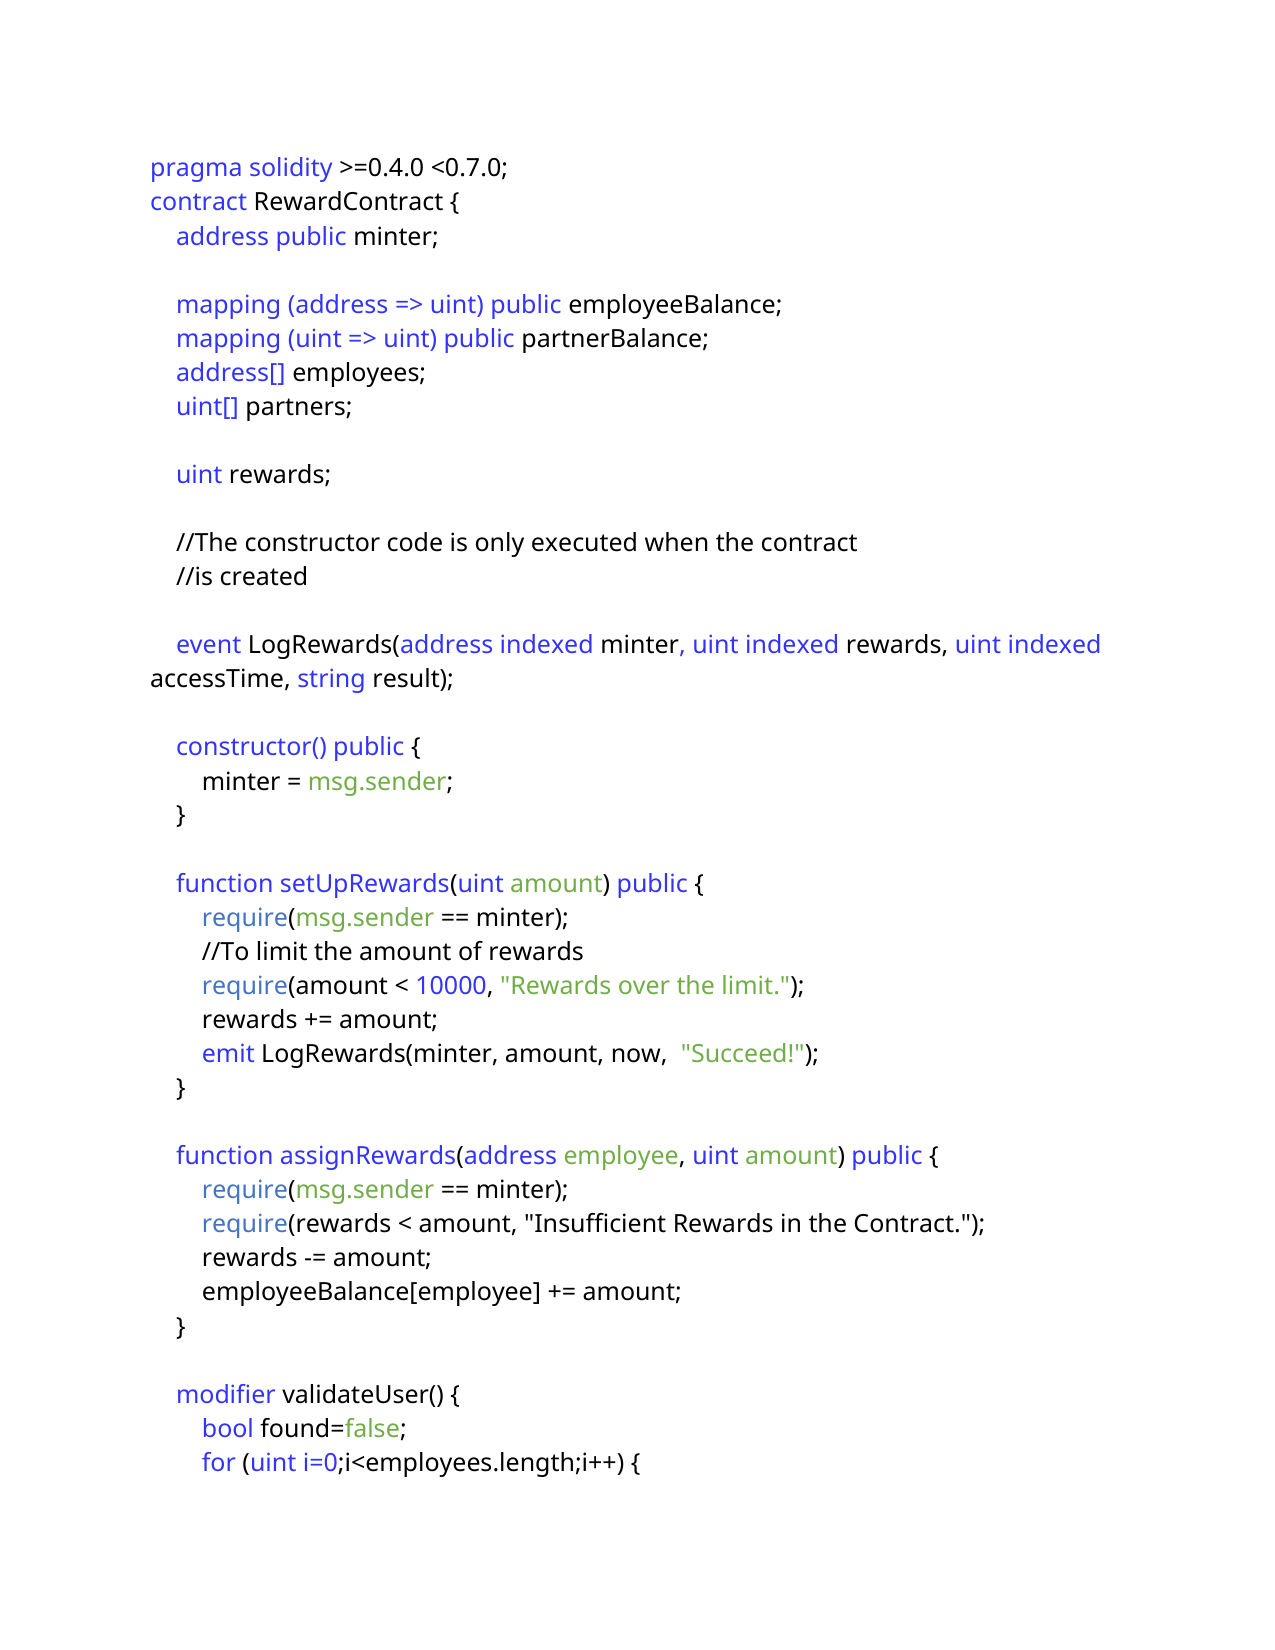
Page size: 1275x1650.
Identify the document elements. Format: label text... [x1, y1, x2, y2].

text uint rewards; [150, 457, 1125, 491]
text } [150, 1070, 1125, 1104]
text mapping (address => uint) public employeeBalance; [150, 286, 1125, 320]
text for (uint i=0;i<employees.length;i++) { [150, 1444, 1125, 1478]
text require(amount < 10000, "Rewards over the limit."); [150, 967, 1125, 1002]
text mapping (uint => uint) public partnerBalance; [150, 320, 1125, 354]
text event LogRewards(address indexed minter, uint indexed rewards, uint indexed accessTime, string result); [150, 627, 1125, 695]
text } [150, 797, 1125, 831]
text require(rewards < amount, "Insufficient Rewards in the Contract."); [150, 1206, 1125, 1240]
text emit LogRewards(minter, amount, now, "Succeed!"); [150, 1036, 1125, 1070]
text require(msg.sender == minter); [150, 1172, 1125, 1206]
text rewards -= amount; [150, 1240, 1125, 1274]
text rewards += amount; [150, 1002, 1125, 1036]
text function setUpRewards(uint amount) public { [150, 865, 1125, 899]
text minter = msg.sender; [150, 763, 1125, 797]
text bool found=false; [150, 1410, 1125, 1444]
text } [150, 1308, 1125, 1342]
text address public minter; [150, 218, 1125, 252]
text //To limit the amount of rewards [150, 933, 1125, 967]
text require(msg.sender == minter); [150, 899, 1125, 933]
text employeeBalance[employee] += amount; [150, 1274, 1125, 1308]
text contract RewardContract { [150, 184, 1125, 218]
text pragma solidity >=0.4.0 <0.7.0; [150, 150, 1125, 184]
text modifier validateUser() { [150, 1376, 1125, 1410]
text address[] employees; [150, 354, 1125, 388]
text constructor() public { [150, 729, 1125, 763]
text uint[] partners; [150, 388, 1125, 422]
text //The constructor code is only executed when the contract [150, 525, 1125, 559]
text function assignRewards(address employee, uint amount) public { [150, 1138, 1125, 1172]
text //is created [150, 559, 1125, 593]
